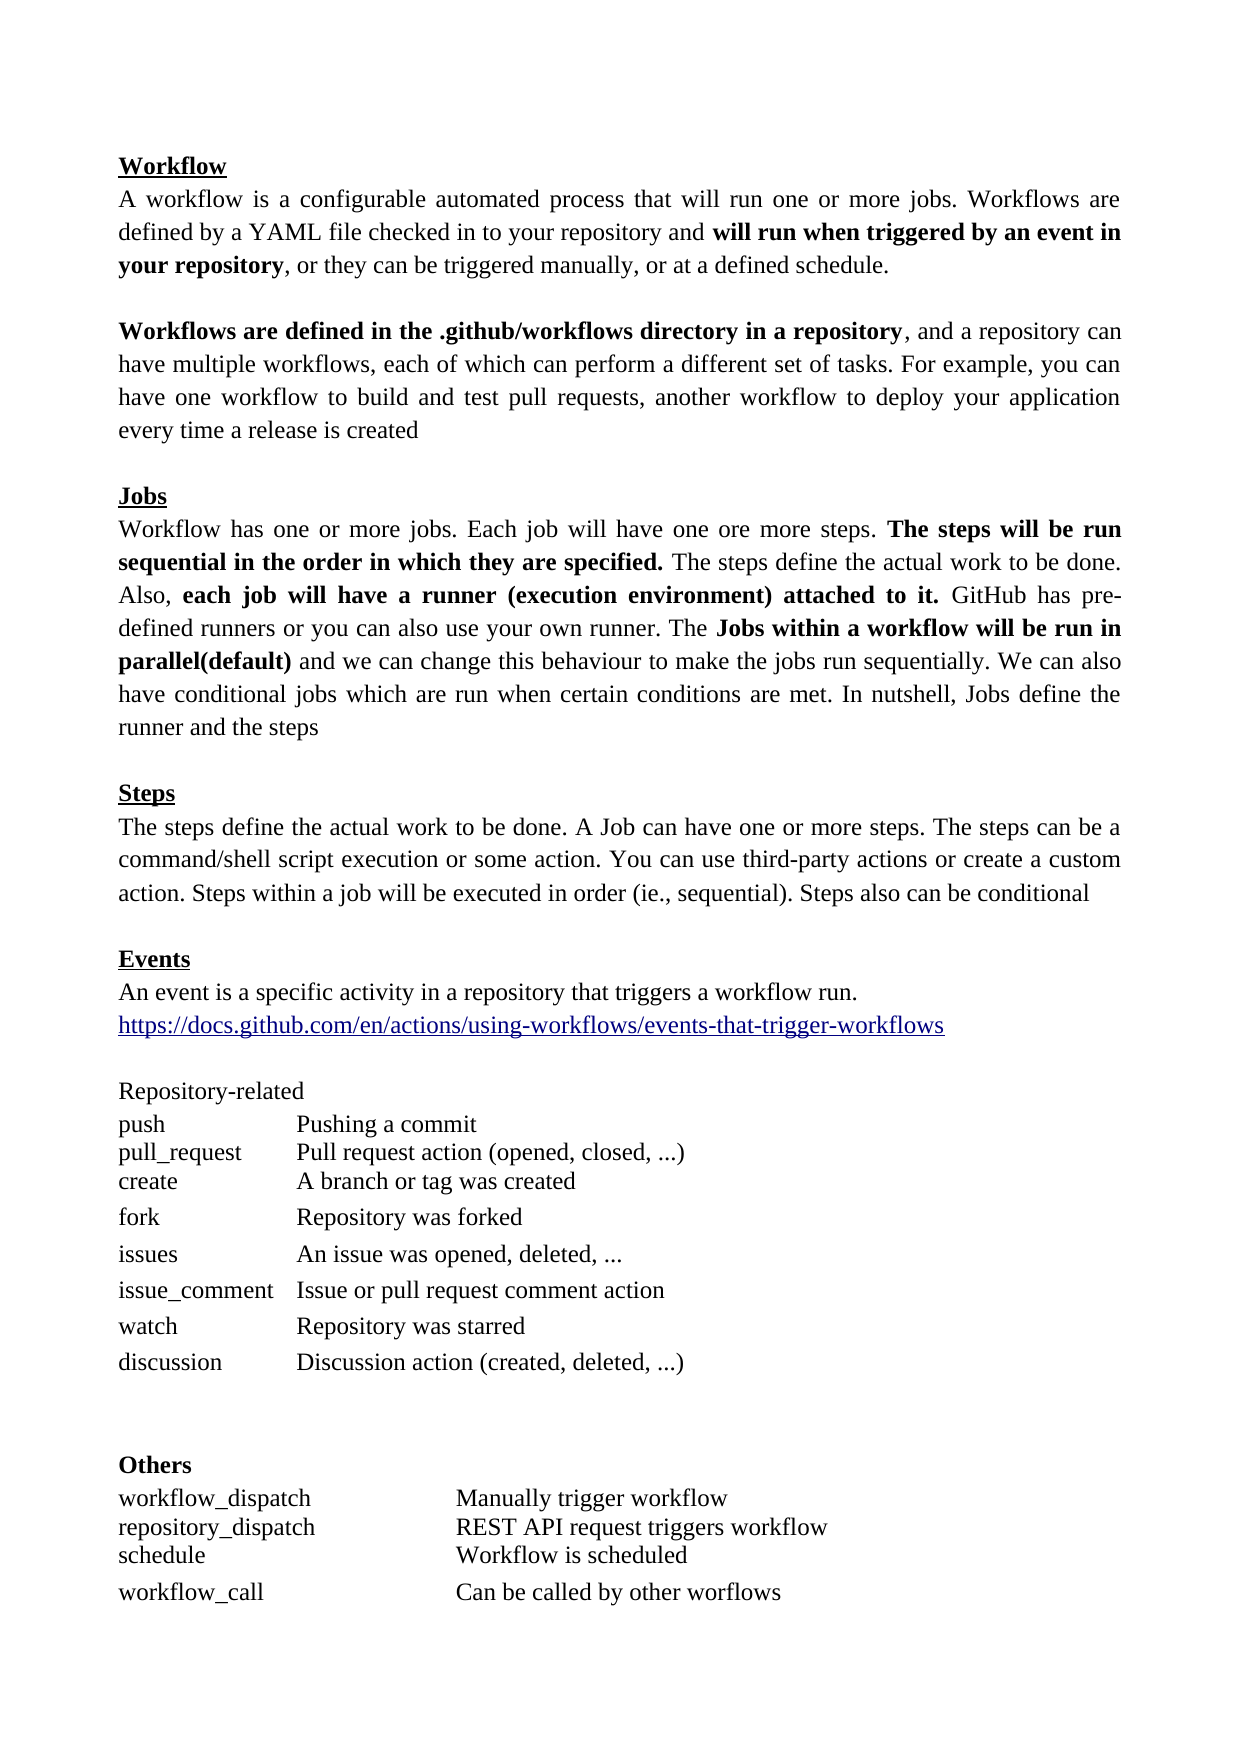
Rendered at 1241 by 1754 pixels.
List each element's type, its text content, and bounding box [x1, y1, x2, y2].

text Jobs [118, 481, 1122, 510]
text A workflow is a configurable automated process that will run one or more jobs. Workflows are defined by a YAML file checked in to your repository and will run when triggered by an event in your repository, or they can be triggered manually, or at a defined schedule. [118, 184, 1122, 279]
table_cell pull_request [118, 1138, 296, 1166]
table_cell repository_dispatch [118, 1512, 456, 1540]
table_cell create [118, 1166, 296, 1202]
table_cell Pull request action (opened, closed, ...) [296, 1138, 1123, 1166]
table_header push [118, 1109, 296, 1137]
text Events [118, 944, 1122, 972]
table_cell fork [118, 1203, 296, 1239]
table_cell Discussion action (created, deleted, ...) [296, 1348, 1123, 1384]
table_header Manually trigger workflow [456, 1483, 1123, 1512]
table_cell Issue or pull request comment action [296, 1275, 1123, 1311]
table_header workflow_dispatch [118, 1483, 456, 1512]
table_cell Repository was forked [296, 1203, 1123, 1239]
table_cell Workflow is scheduled [456, 1540, 1123, 1577]
text The steps define the actual work to be done. A Job can have one or more steps. The steps can be a command/shell script execution or some action. You can use third-party actions or create a custom action. Steps within a job will be executed in order (ie., sequential). Steps also can be conditional [118, 812, 1122, 906]
text Workflow has one or more jobs. Each job will have one ore more steps. The steps will be run sequential in the order in which they are specified. The steps define the actual work to be done. Also, each job will have a runner (execution environment) attached to it. GitHub has pre-defined runners or you can also use your own runner. The Jobs within a workflow will be run in parallel(default) and we can change this behaviour to make the jobs run sequentially. We can also have conditional jobs which are run when certain conditions are met. In nutshell, Jobs define the runner and the steps [118, 514, 1122, 741]
table_header Pushing a commit [296, 1109, 1123, 1137]
text https://docs.github.com/en/actions/using-workflows/events-that-trigger-workflows [118, 1010, 1122, 1038]
table_cell schedule [118, 1540, 456, 1577]
text Workflow [118, 151, 1122, 180]
table_cell issue_comment [118, 1275, 296, 1311]
table_cell watch [118, 1311, 296, 1347]
table_cell workflow_call [118, 1577, 456, 1613]
table_cell An issue was opened, deleted, ... [296, 1239, 1123, 1275]
text Steps [118, 778, 1122, 807]
table_cell Repository was starred [296, 1311, 1123, 1347]
table_cell discussion [118, 1348, 296, 1384]
table_cell A branch or tag was created [296, 1166, 1123, 1202]
table_cell issues [118, 1239, 296, 1275]
table_cell Can be called by other worflows [456, 1577, 1123, 1613]
text An event is a specific activity in a repository that triggers a workflow run. [118, 977, 1122, 1005]
text Workflows are defined in the .github/workflows directory in a repository, and a repository can have multiple workflows, each of which can perform a different set of tasks. For example, you can have one workflow to build and test pull requests, another workflow to deploy your application every time a release is created [118, 316, 1122, 444]
text Repository-related [118, 1076, 1122, 1104]
table_cell REST API request triggers workflow [456, 1512, 1123, 1540]
text Others [118, 1450, 1122, 1478]
